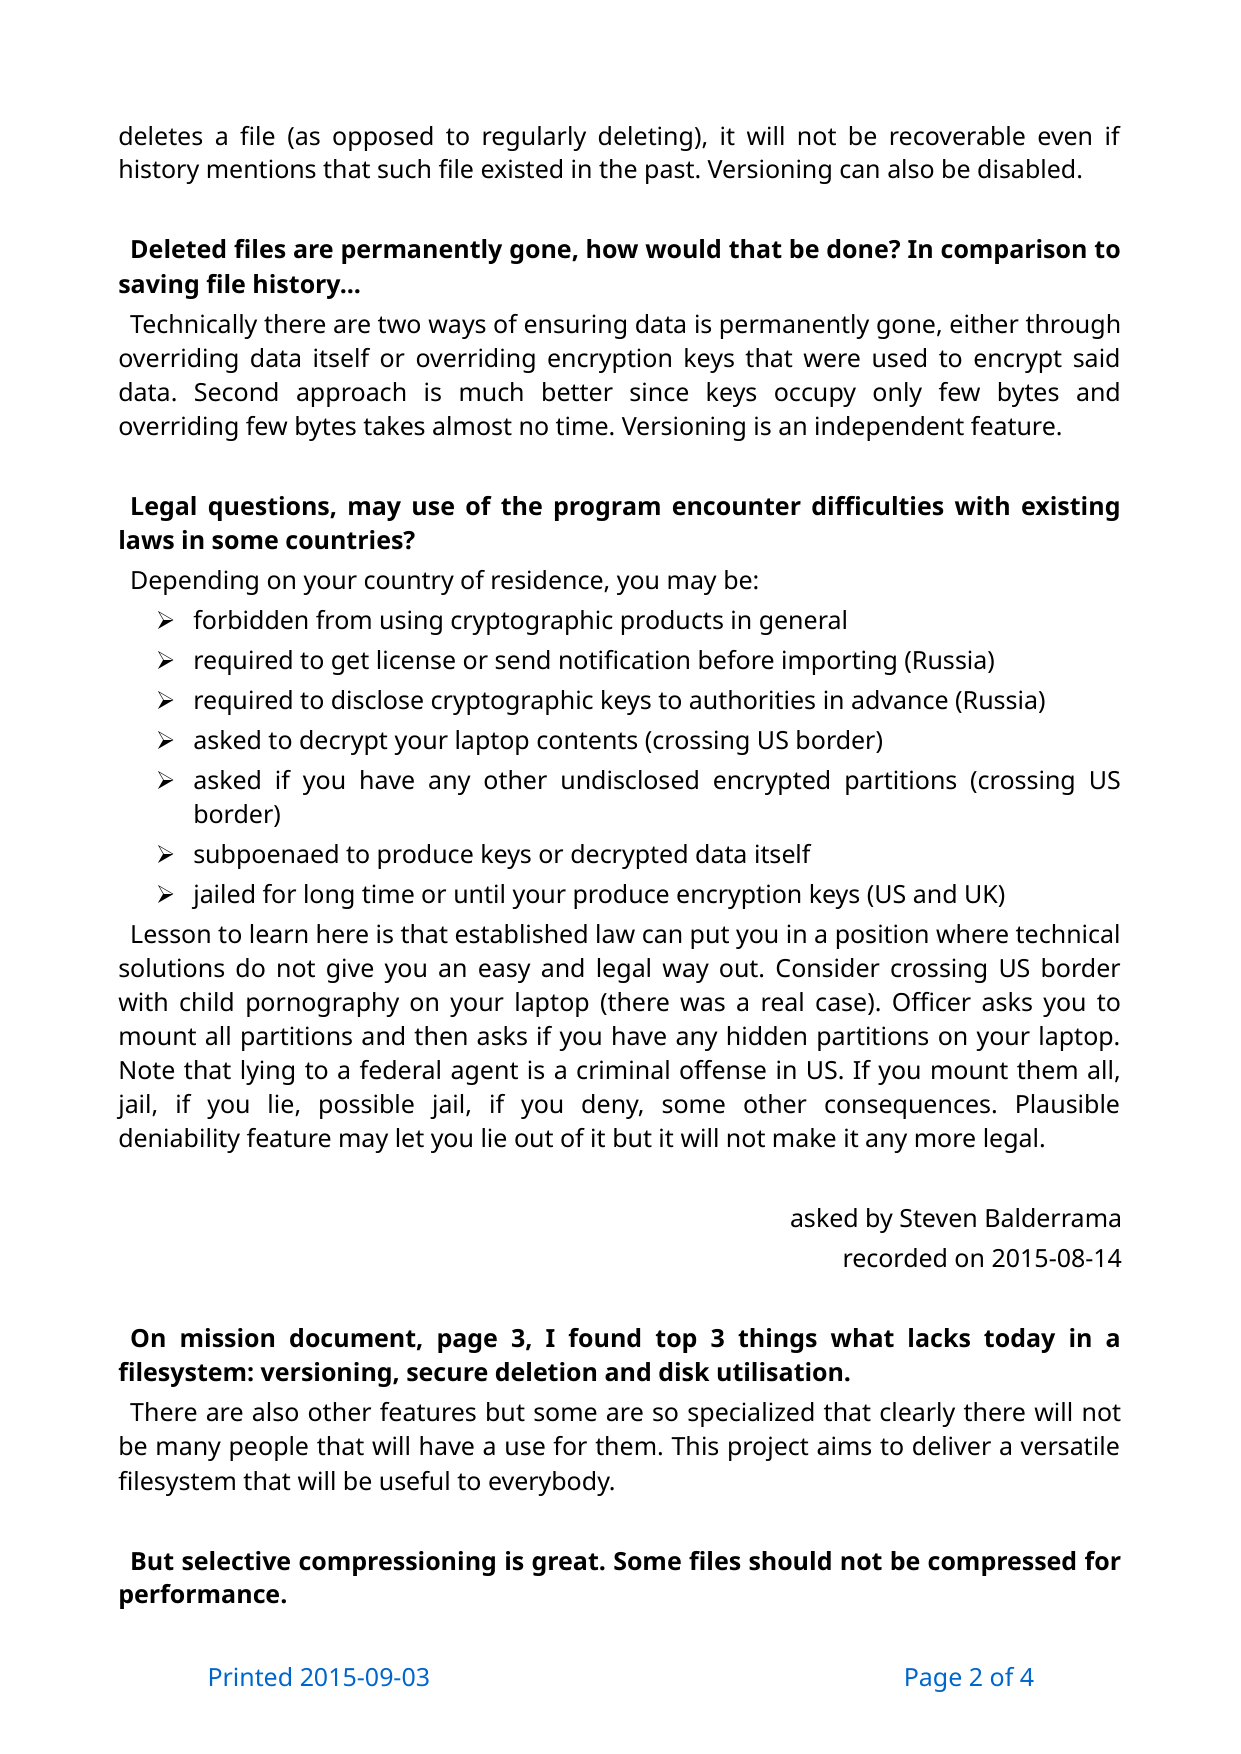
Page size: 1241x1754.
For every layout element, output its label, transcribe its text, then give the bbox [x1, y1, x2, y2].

text deletes a file (as opposed to regularly deleting), it will not be recoverable even if history mentions that such file existed in the past. Versioning can also be disabled. [118, 118, 1122, 186]
text On mission document, page 3, I found top 3 things what lacks today in a filesystem: versioning, secure deletion and disk utilisation. [118, 1321, 1122, 1389]
text Depending on your country of residence, you may be: [118, 562, 1122, 597]
text asked by Steven Balderrama [118, 1201, 1122, 1235]
list jailed for long time or until your produce encryption keys (US and UK) [156, 877, 1122, 911]
list subpoenaed to produce keys or decrypted data itself [156, 837, 1122, 871]
text recorded on 2015-08-14 [118, 1241, 1122, 1275]
list required to disclose cryptographic keys to authorities in advance (Russia) [156, 682, 1122, 717]
text Lesson to learn here is that established law can put you in a position where technical solutions do not give you an easy and legal way out. Consider crossing US border with child pornography on your laptop (there was a real case). Officer asks you to mount all partitions and then asks if you have any hidden partitions on your laptop. Note that lying to a federal agent is a criminal offense in US. If you mount them all, jail, if you lie, possible jail, if you deny, some other consequences. Plausible deniability feature may let you lie out of it but it will not make it any more legal. [118, 917, 1122, 1155]
text But selective compressioning is great. Some files should not be compressed for performance. [118, 1543, 1122, 1611]
list required to get license or send notification before importing (Russia) [156, 642, 1122, 677]
text Technically there are two ways of ensuring data is permanently gone, either through overriding data itself or overriding encryption keys that were used to encrypt said data. Second approach is much better since keys occupy only few bytes and overriding few bytes takes almost no time. Versioning is an independent feature. [118, 306, 1122, 442]
text Legal questions, may use of the program encounter difficulties with existing laws in some countries? [118, 488, 1122, 557]
list asked to decrypt your laptop contents (crossing US border) [156, 722, 1122, 757]
text Deleted files are permanently gone, how would that be done? In comparison to saving file history... [118, 232, 1122, 300]
list forbidden from using cryptographic products in general [156, 602, 1122, 637]
text There are also other features but some are so specialized that clearly there will not be many people that will have a use for them. This project aims to deliver a versatile filesystem that will be useful to everybody. [118, 1395, 1122, 1497]
list asked if you have any other undisclosed encrypted partitions (crossing US border) [156, 762, 1122, 831]
